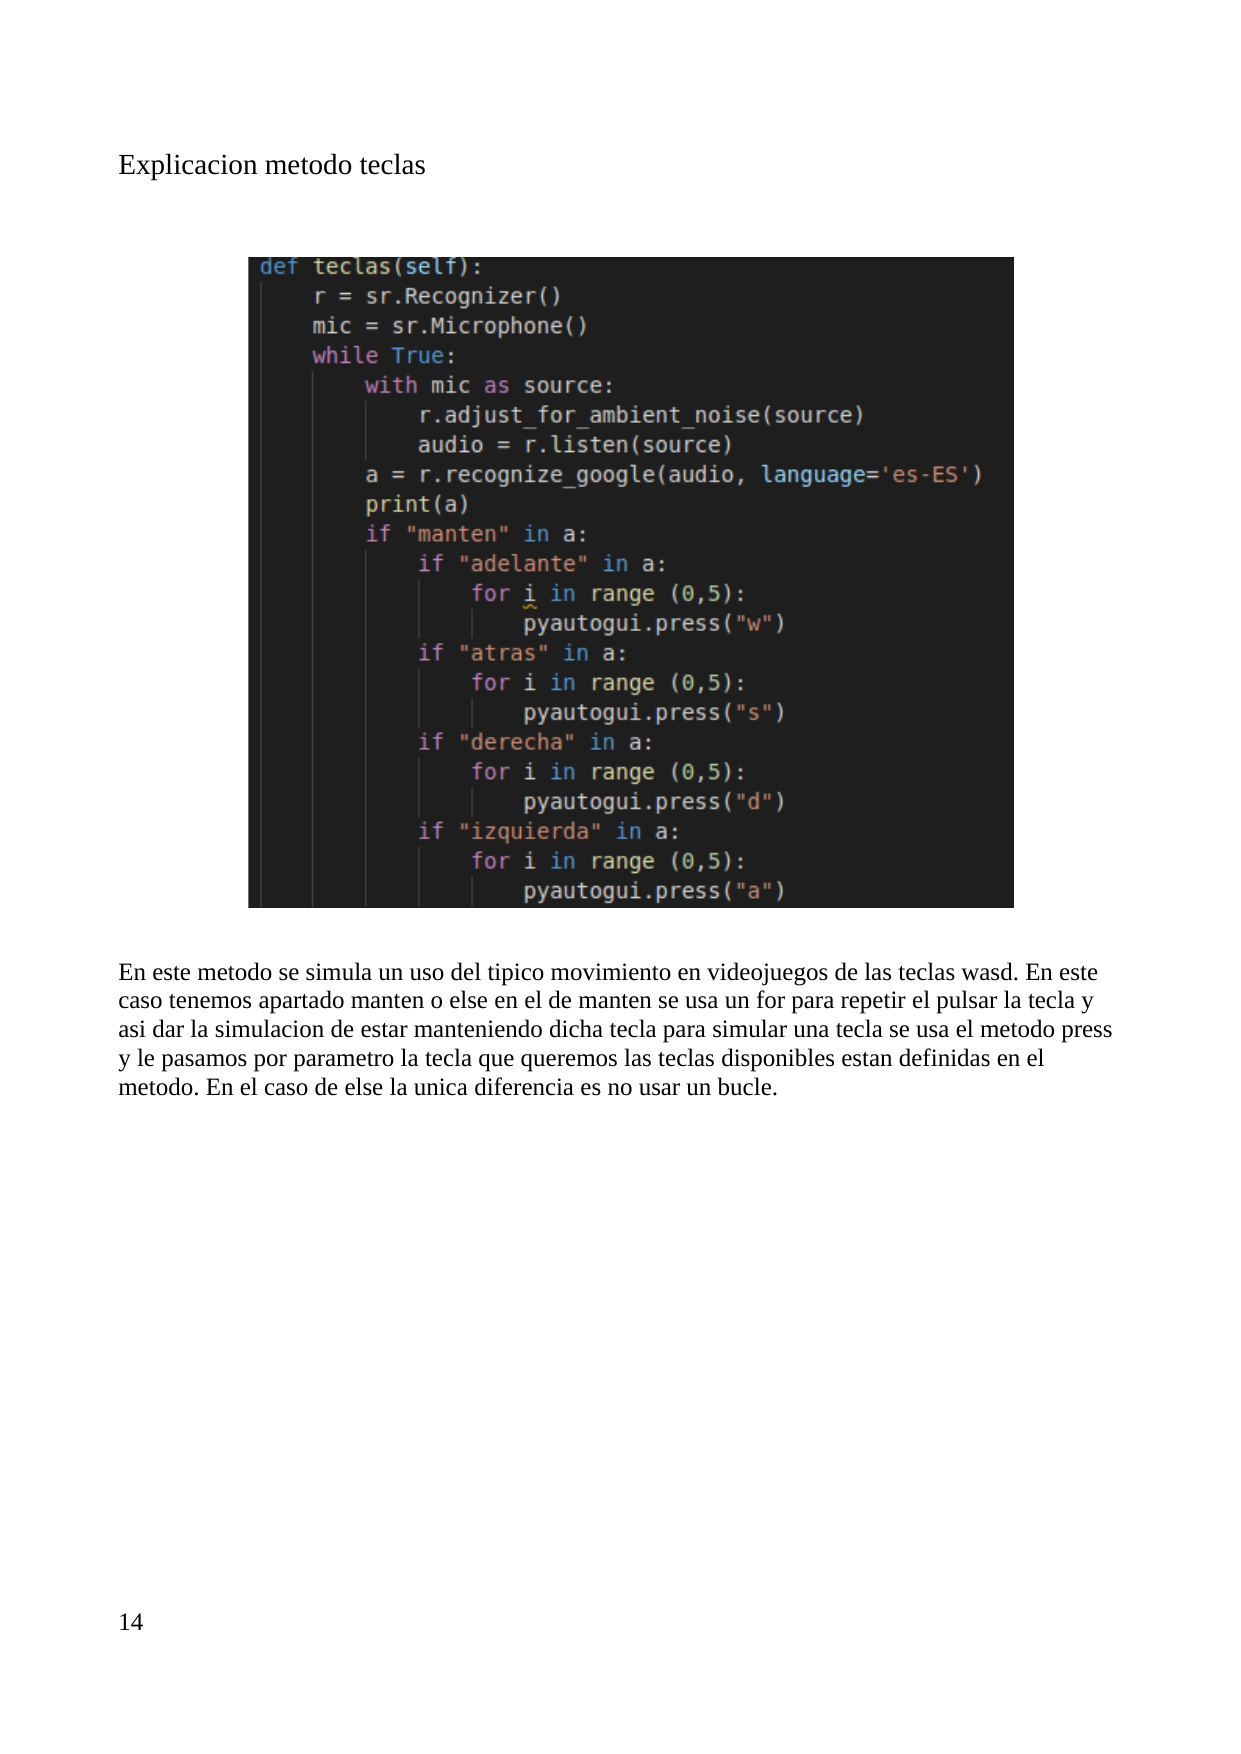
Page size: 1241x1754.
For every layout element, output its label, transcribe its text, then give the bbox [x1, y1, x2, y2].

text En este metodo se simula un uso del tipico movimiento en videojuegos de las teclas wasd. En este caso tenemos apartado manten o else en el de manten se usa un for para repetir el pulsar la tecla y asi dar la simulacion de estar manteniendo dicha tecla para simular una tecla se usa el metodo press y le pasamos por parametro la tecla que queremos las teclas disponibles estan definidas en el metodo. En el caso de else la unica diferencia es no usar un bucle. [118, 957, 1122, 1100]
picture [248, 257, 1014, 908]
text Explicacion metodo teclas [118, 147, 1122, 180]
